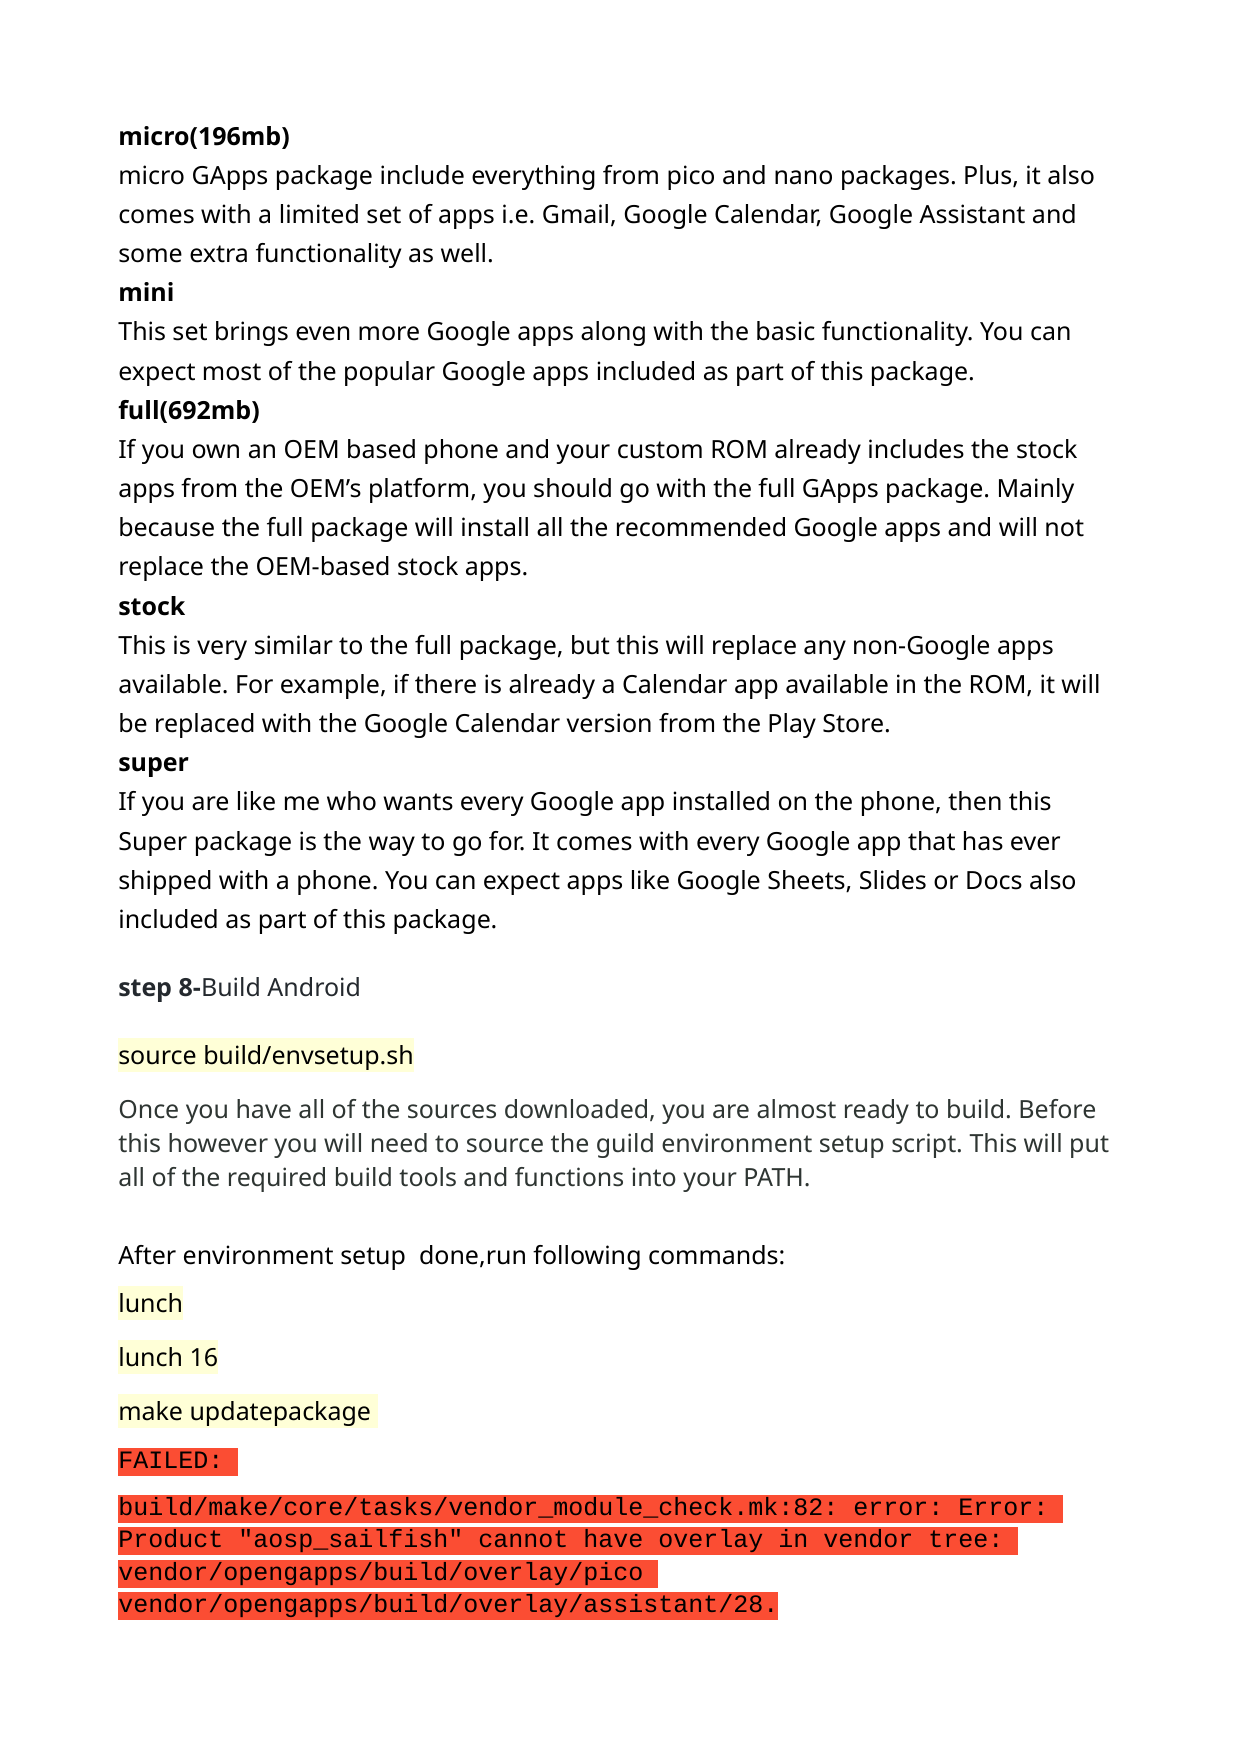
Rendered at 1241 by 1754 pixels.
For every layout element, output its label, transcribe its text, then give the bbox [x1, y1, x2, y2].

text If you own an OEM based phone and your custom ROM already includes the stock apps from the OEM’s platform, you should go with the full GApps package. Mainly because the full package will install all the recommended Google apps and will not replace the OEM-based stock apps. [118, 431, 1122, 583]
text If you are like me who wants every Google app installed on the phone, then this Super package is the way to go for. It comes with every Google app that has ever shipped with a phone. You can expect apps like Google Sheets, Slides or Docs also included as part of this package. [118, 784, 1122, 936]
text lunch 16 [118, 1340, 1122, 1374]
text mini [118, 275, 1122, 309]
text This set brings even more Google apps along with the basic functionality. You can expect most of the popular Google apps included as part of this package. [118, 314, 1122, 387]
text stock [118, 588, 1122, 622]
text make updatepackage [118, 1394, 1122, 1428]
text full(692mb) [118, 392, 1122, 426]
text build/make/core/tasks/vendor_module_check.mk:82: error: Error: Product "aosp_sailfish" cannot have overlay in vendor tree: vendor/opengapps/build/overlay/pico vendor/opengapps/build/overlay/assistant/28. [118, 1494, 1122, 1620]
text Once you have all of the sources downloaded, you are almost ready to build. Before this however you will need to source the guild environment setup script. This will put all of the required build tools and functions into your PATH. [118, 1091, 1122, 1193]
text micro(196mb) [118, 118, 1122, 152]
text super [118, 745, 1122, 779]
text step 8-Build Android [118, 969, 1122, 1003]
text This is very similar to the full package, but this will replace any non-Google apps available. For example, if there is already a Calendar app available in the ROM, it will be replaced with the Google Calendar version from the Play Store. [118, 627, 1122, 740]
text After environment setup done,run following commands: [118, 1237, 1122, 1272]
text lunch [118, 1286, 1122, 1320]
text micro GApps package include everything from pico and nano packages. Plus, it also comes with a limited set of apps i.e. Gmail, Google Calendar, Google Assistant and some extra functionality as well. [118, 157, 1122, 270]
text FAILED: [118, 1447, 1122, 1476]
text source build/envsetup.sh [118, 1037, 1122, 1072]
